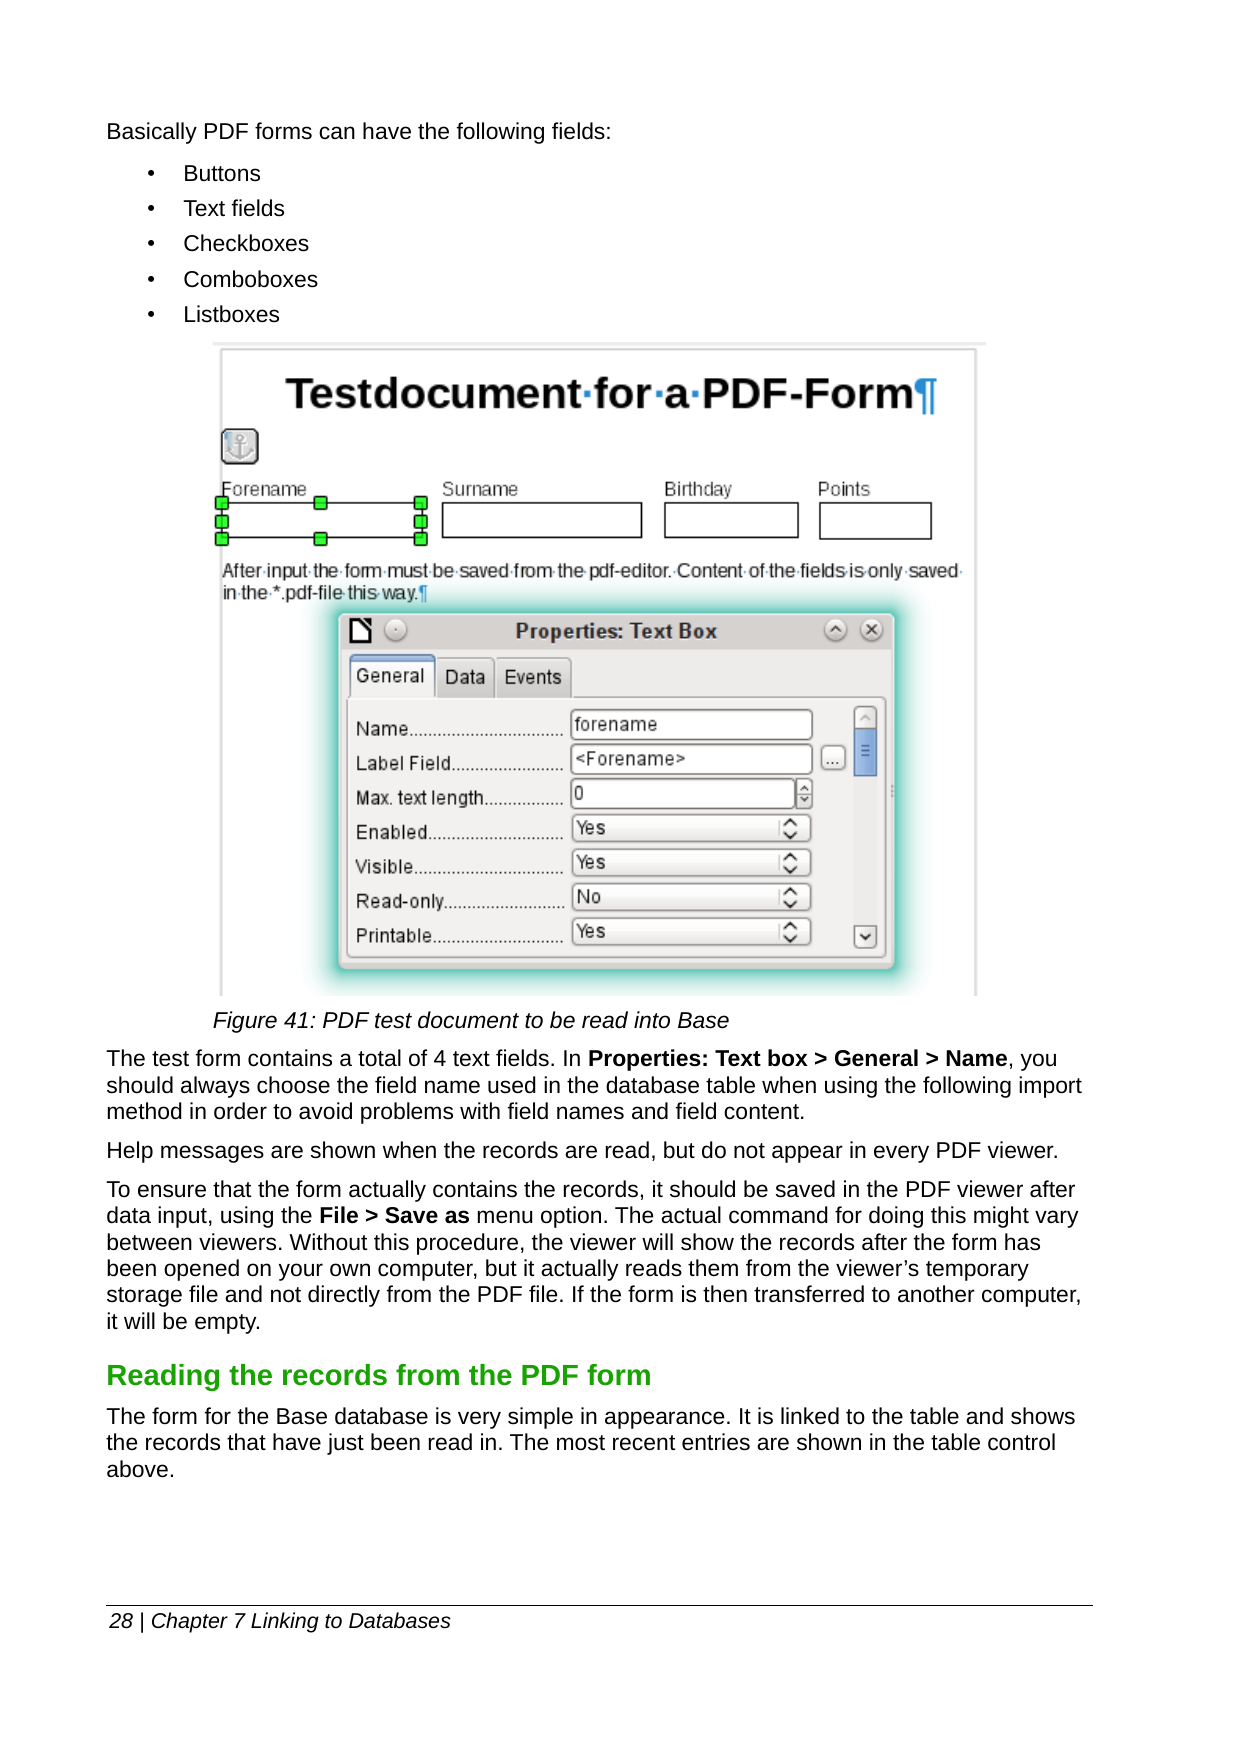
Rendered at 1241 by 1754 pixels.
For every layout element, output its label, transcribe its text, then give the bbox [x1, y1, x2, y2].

text The form for the Base database is very simple in appearance. It is linked to the table and shows the records that have just been read in. The most recent entries are shown in the table control above. [106, 1403, 1093, 1482]
text The test form contains a total of 4 text fields. In Properties: Text box > General > Name, you should always choose the field name used in the database table when using the following import method in order to avoid problems with field names and field content. [106, 1045, 1093, 1124]
text Help messages are shown when the records are read, but do not appear in every PDF viewer. [106, 1137, 1093, 1163]
picture [212, 342, 987, 996]
text To ensure that the form actually contains the records, it should be saved in the PDF viewer after data input, using the File > Save as menu option. The actual command for doing this might vary between viewers. Without this procedure, the viewer will show the records after the form has been opened on your own computer, but it actually reads them from the viewer’s temporary storage file and not directly from the PDF file. If the form is then transferred to another computer, it will be empty. [106, 1176, 1093, 1334]
list Buttons [144, 157, 1093, 186]
list Comboboxes [144, 263, 1093, 292]
list Text fields [144, 192, 1093, 221]
list Checkboxes [144, 227, 1093, 257]
list Listboxes [144, 298, 1093, 330]
subtitle Reading the records from the PDF form [106, 1358, 1093, 1391]
text Figure 41: PDF test document to be read into Base [213, 1007, 986, 1033]
list Basically PDF forms can have the following fields: [106, 118, 1093, 144]
